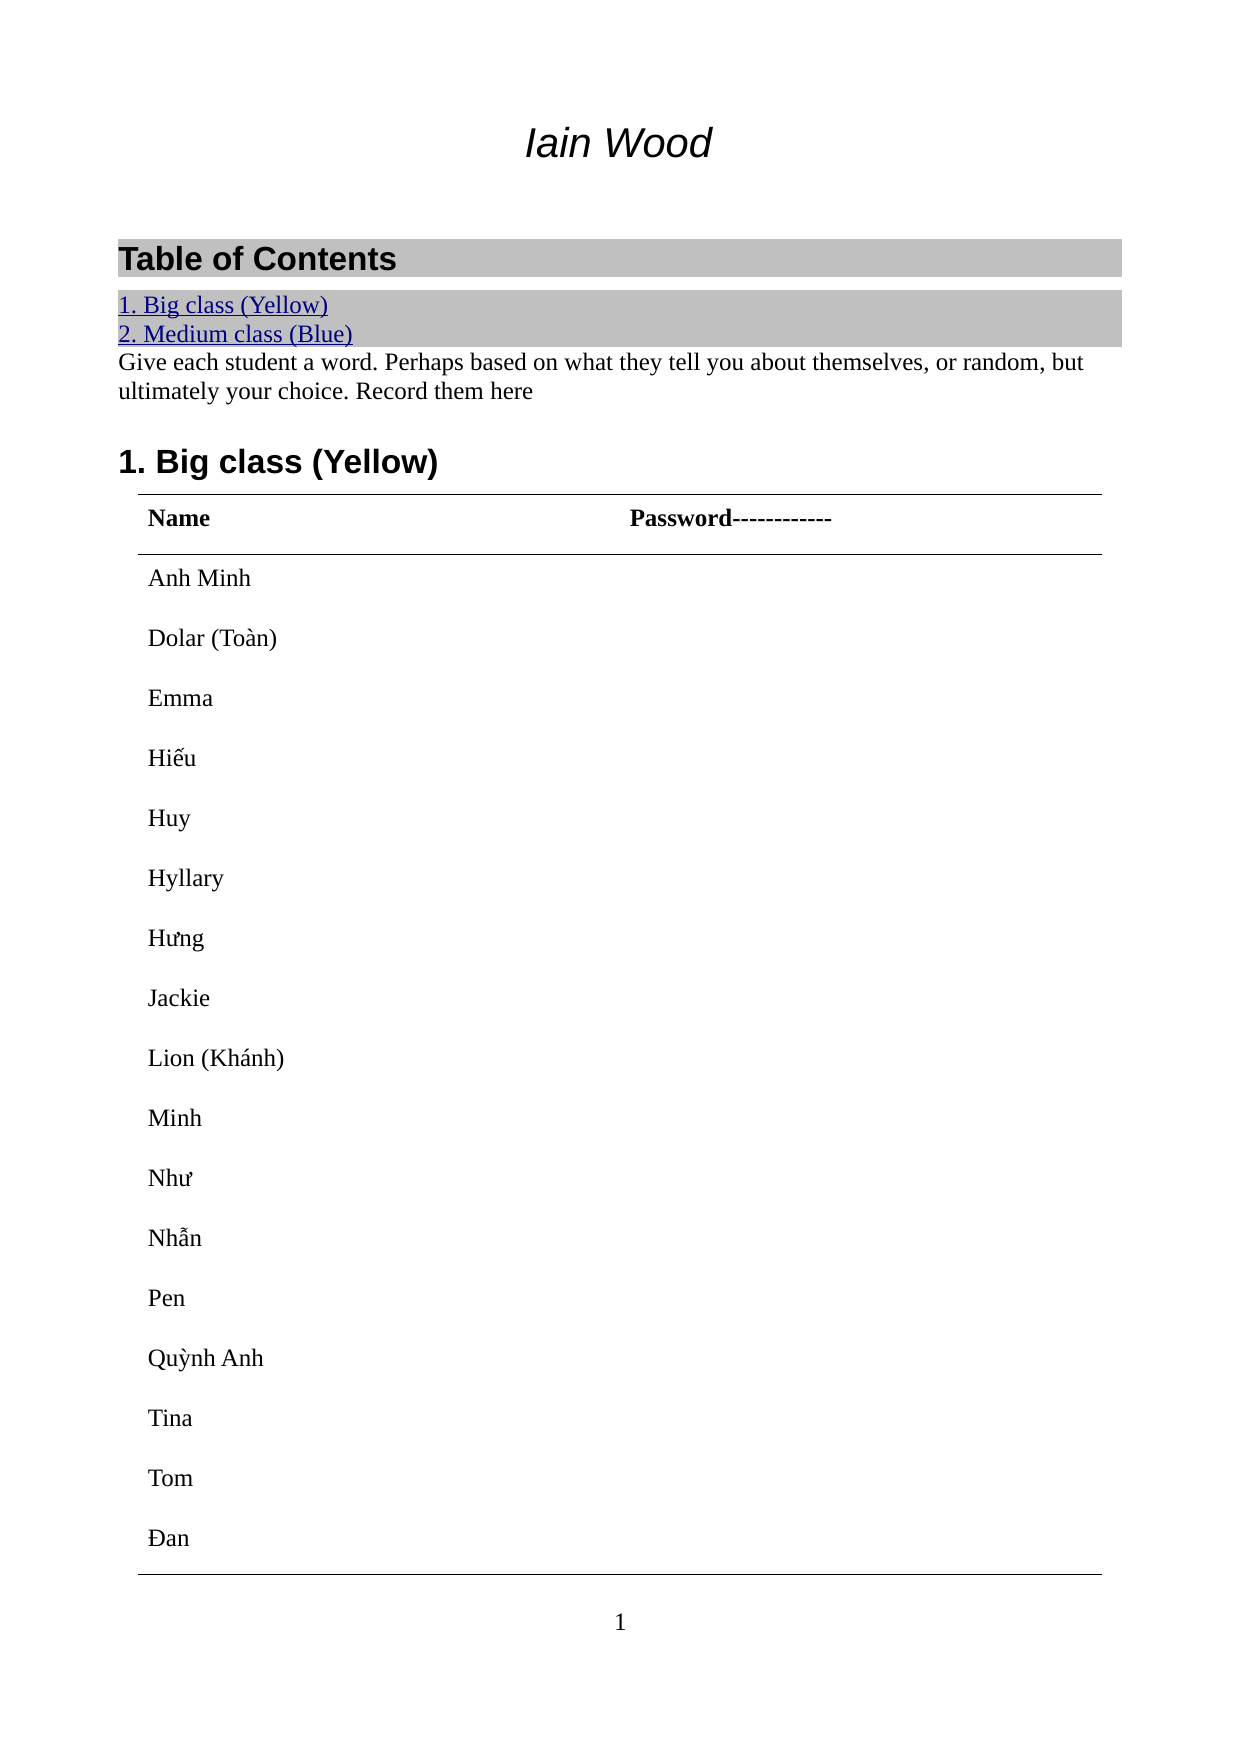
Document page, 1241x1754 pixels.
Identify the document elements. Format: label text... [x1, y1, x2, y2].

table_cell [620, 1454, 1102, 1514]
table_cell [620, 854, 1102, 914]
table_cell Huy [138, 794, 620, 854]
table_cell Như [138, 1154, 620, 1214]
table_cell Tom [138, 1454, 620, 1514]
table_cell [620, 555, 1102, 614]
table_cell Minh [138, 1094, 620, 1154]
table_header Name [138, 495, 620, 554]
table_cell [620, 794, 1102, 854]
table_cell Hiếu [138, 734, 620, 794]
text 1. Big class (Yellow) [118, 290, 1122, 319]
table_cell [620, 614, 1102, 674]
table_cell Quỳnh Anh [138, 1334, 620, 1394]
table_cell [620, 674, 1102, 734]
table_cell Nhẫn [138, 1214, 620, 1274]
table_cell Anh Minh [138, 555, 620, 614]
table_cell [620, 1514, 1102, 1574]
text 2. Medium class (Blue) [118, 319, 1122, 347]
table_cell Hưng [138, 914, 620, 974]
table_cell Jackie [138, 974, 620, 1034]
table_header Password------------ [620, 495, 1102, 554]
table_cell Pen [138, 1274, 620, 1334]
table_cell Lion (Khánh) [138, 1034, 620, 1094]
table_cell [620, 1034, 1102, 1094]
table_cell [620, 1274, 1102, 1334]
table_cell [620, 914, 1102, 974]
table_cell [620, 1214, 1102, 1274]
text Give each student a word. Perhaps based on what they tell you about themselves, or random, but ultimately your choice. Record them here [118, 347, 1122, 405]
subtitle Iain Wood [118, 118, 1122, 166]
subtitle Table of Contents [118, 239, 1122, 277]
subtitle Big class (Yellow) [118, 442, 1122, 481]
table_cell [620, 734, 1102, 794]
table_cell [620, 1094, 1102, 1154]
table_cell [620, 1394, 1102, 1454]
table_cell Emma [138, 674, 620, 734]
table_cell [620, 1154, 1102, 1214]
table_cell Tina [138, 1394, 620, 1454]
table_cell [620, 1334, 1102, 1394]
table_cell Đan [138, 1514, 620, 1574]
table_cell Hyllary [138, 854, 620, 914]
table_cell [620, 974, 1102, 1034]
table_cell Dolar (Toàn) [138, 614, 620, 674]
